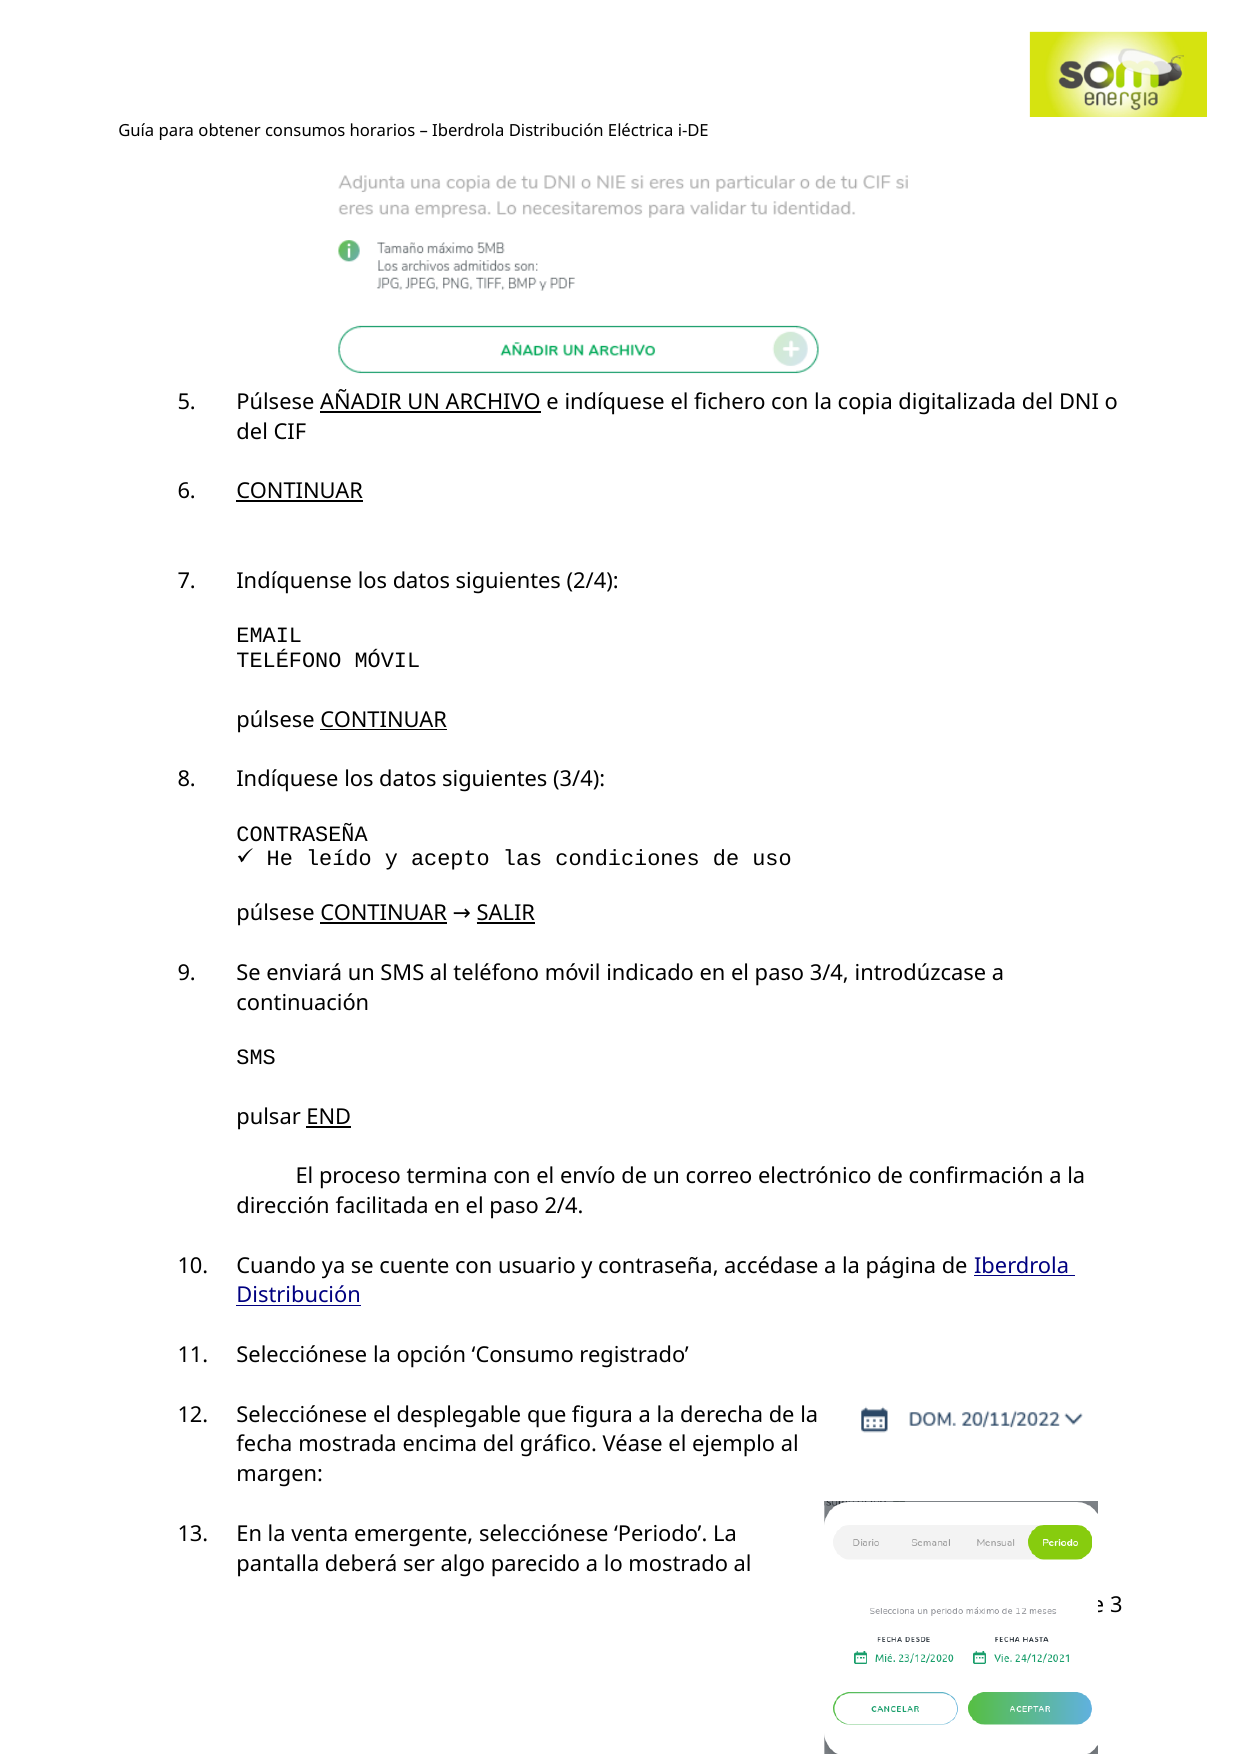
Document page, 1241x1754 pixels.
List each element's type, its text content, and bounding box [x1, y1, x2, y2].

list Selecciónese el desplegable que figura a la derecha de la fecha mostrada encima del gráfico. Véase el ejemplo al margen: [177, 1398, 1122, 1488]
list Cuando ya se cuente con usuario y contraseña, accédase a la página de Iberdrola Distribución [177, 1249, 1122, 1309]
list CONTINUAR [177, 475, 1122, 505]
list Selecciónese la opción ‘Consumo registrado’ [177, 1339, 1122, 1369]
text pulsar END [236, 1101, 1122, 1130]
text CONTRASEÑA [236, 823, 1122, 847]
list Púlsese AÑADIR UN ARCHIVO e indíquese el fichero con la copia digitalizada del DNI o del CIF [177, 165, 1122, 445]
text púlsese CONTINUAR [236, 703, 1122, 733]
list Se enviará un SMS al teléfono móvil indicado en el paso 3/4, introdúzcase a continuación [177, 957, 1122, 1016]
list Indíquense los datos siguientes (2/4): [177, 564, 1122, 594]
list Indíquese los datos siguientes (3/4): [177, 763, 1122, 793]
text SMS [236, 1046, 1122, 1071]
list En la venta emergente, selecciónese ‘Periodo’. La pantalla deberá ser algo parecido a lo mostrado al [177, 1518, 824, 1577]
text púlsese CONTINUAR → SALIR [236, 897, 1122, 927]
text TELÉFONO MÓVIL [236, 649, 1122, 674]
text  He leído y acepto las condiciones de uso [236, 847, 1122, 872]
text EMAIL [236, 624, 1122, 649]
text El proceso termina con el envío de un correo electrónico de confirmación a la dirección facilitada en el paso 2/4. [236, 1160, 1122, 1220]
